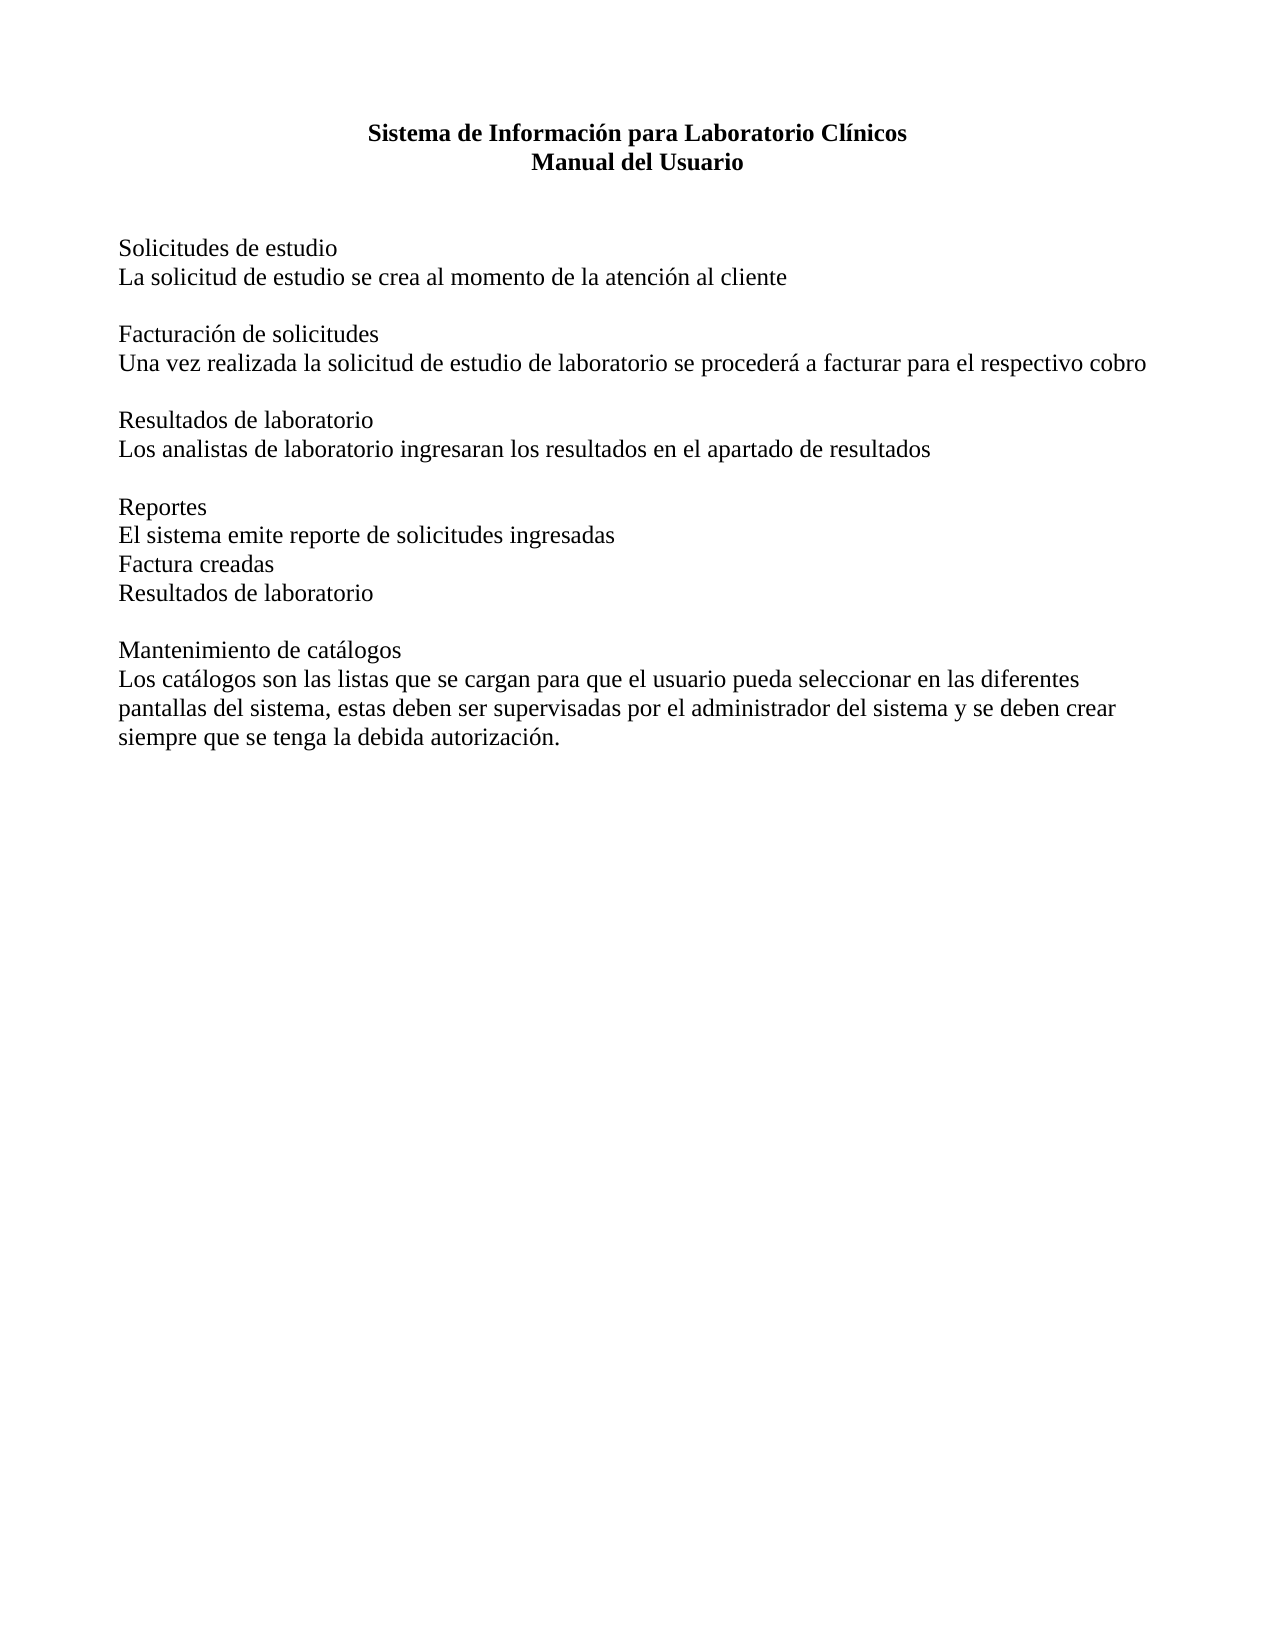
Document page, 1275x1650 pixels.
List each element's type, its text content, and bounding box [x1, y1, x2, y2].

text Sistema de Información para Laboratorio Clínicos [118, 118, 1157, 147]
text Manual del Usuario [118, 147, 1157, 176]
text Resultados de laboratorio [118, 578, 1157, 607]
text El sistema emite reporte de solicitudes ingresadas [118, 521, 1157, 549]
text Una vez realizada la solicitud de estudio de laboratorio se procederá a facturar para el respectivo cobro [118, 348, 1157, 377]
text Los analistas de laboratorio ingresaran los resultados en el apartado de resultados [118, 434, 1157, 463]
text Reportes [118, 492, 1157, 521]
text Facturación de solicitudes [118, 319, 1157, 348]
text Los catálogos son las listas que se cargan para que el usuario pueda seleccionar en las diferentes pantallas del sistema, estas deben ser supervisadas por el administrador del sistema y se deben crear siempre que se tenga la debida autorización. [118, 664, 1157, 751]
text Resultados de laboratorio [118, 406, 1157, 434]
text Factura creadas [118, 549, 1157, 578]
text Mantenimiento de catálogos [118, 636, 1157, 664]
text Solicitudes de estudio [118, 233, 1157, 262]
text La solicitud de estudio se crea al momento de la atención al cliente [118, 262, 1157, 291]
